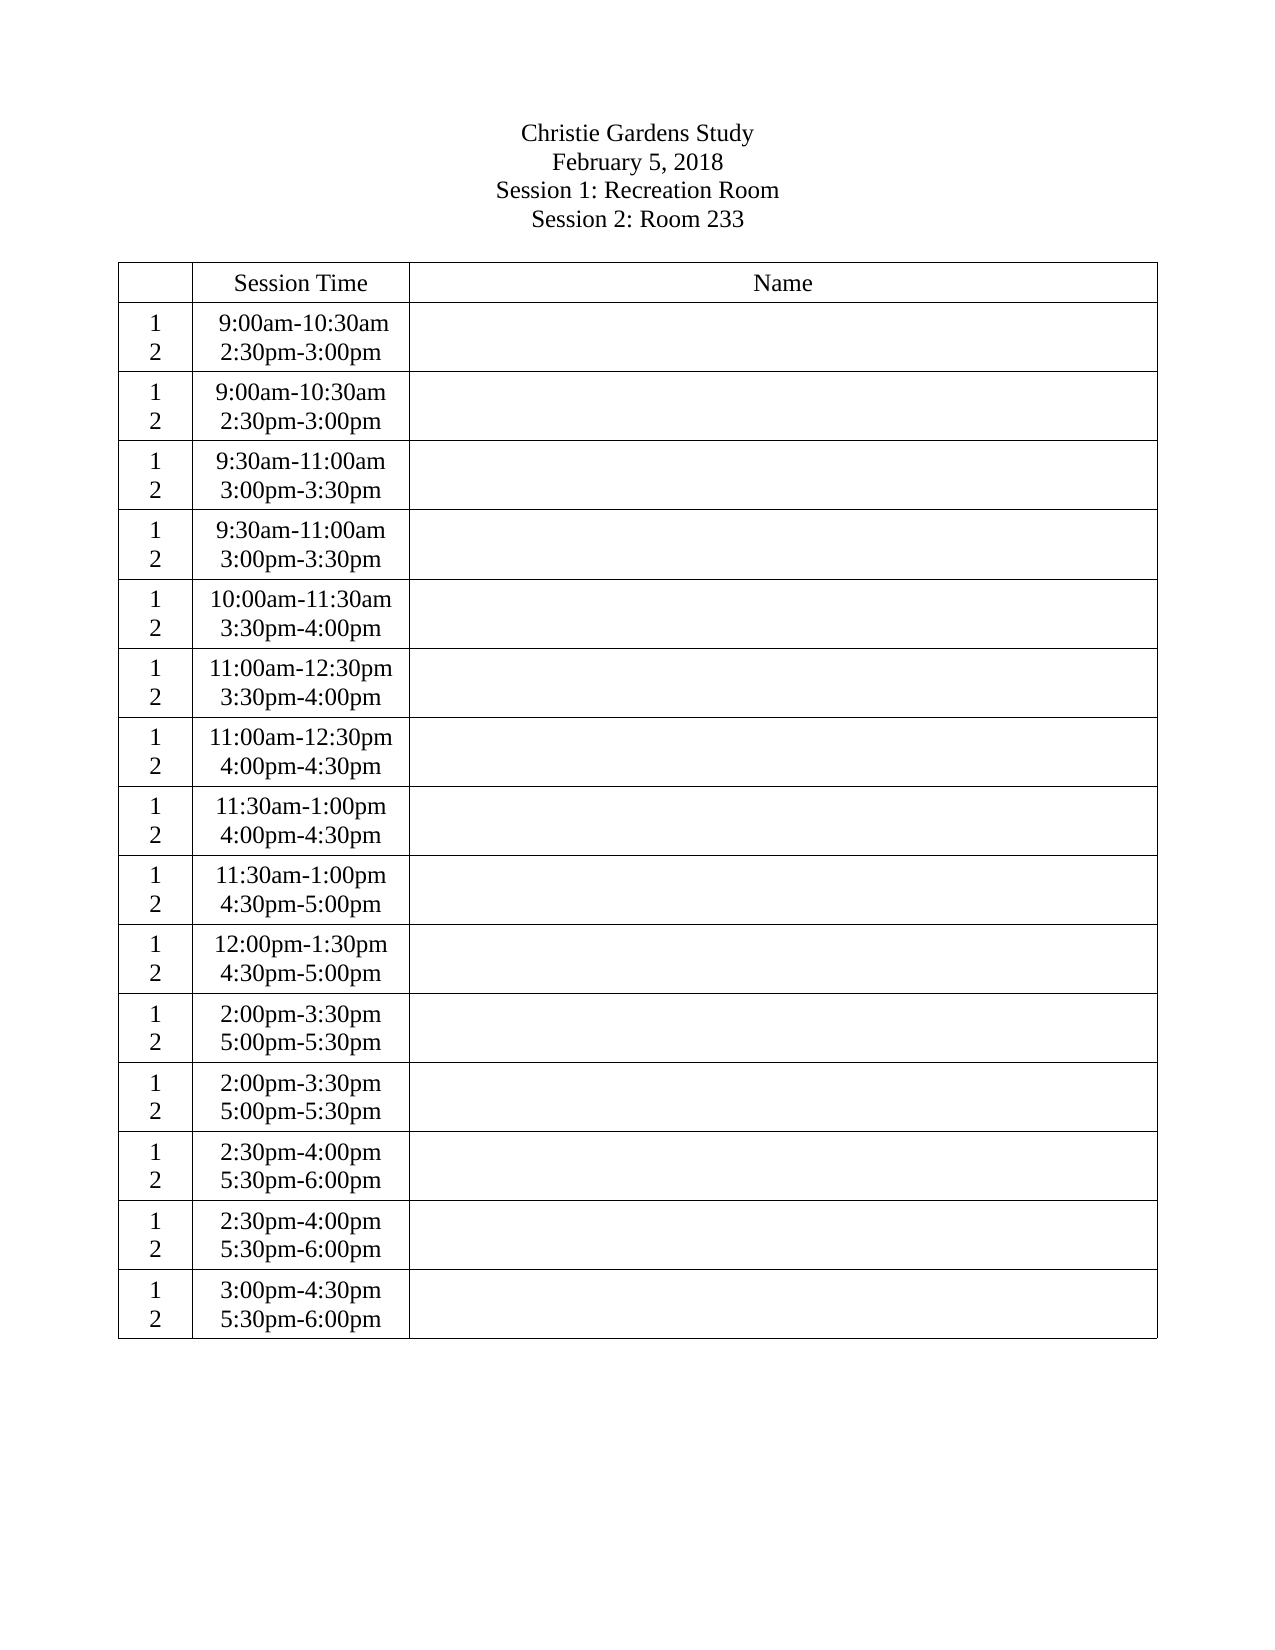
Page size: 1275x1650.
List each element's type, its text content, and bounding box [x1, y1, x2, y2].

table_cell 1 2 [119, 1132, 192, 1200]
table_cell 9:30am-11:00am 3:00pm-3:30pm [193, 510, 409, 578]
table_cell 11:30am-1:00pm 4:00pm-4:30pm [193, 787, 409, 855]
table_cell 9:00am-10:30am 2:30pm-3:00pm [193, 303, 409, 371]
table_cell 1 2 [119, 787, 192, 855]
table_cell [410, 441, 1157, 509]
text Session 1: Recreation Room [118, 176, 1157, 204]
table_cell [410, 303, 1157, 371]
table_cell 12:00pm-1:30pm 4:30pm-5:00pm [193, 925, 409, 993]
table_cell [410, 1132, 1157, 1200]
text Christie Gardens Study [118, 118, 1157, 147]
text Session 2: Room 233 [118, 204, 1157, 233]
table_cell 2:30pm-4:00pm 5:30pm-6:00pm [193, 1201, 409, 1269]
table_cell 9:30am-11:00am 3:00pm-3:30pm [193, 441, 409, 509]
table_cell [410, 1201, 1157, 1269]
table_cell 10:00am-11:30am 3:30pm-4:00pm [193, 580, 409, 647]
table_cell 3:00pm-4:30pm 5:30pm-6:00pm [193, 1270, 409, 1338]
text February 5, 2018 [118, 147, 1157, 176]
table_cell 2:30pm-4:00pm 5:30pm-6:00pm [193, 1132, 409, 1200]
table_cell 11:00am-12:30pm 4:00pm-4:30pm [193, 718, 409, 786]
table_cell 9:00am-10:30am 2:30pm-3:00pm [193, 372, 409, 440]
table_cell 1 2 [119, 441, 192, 509]
table_cell 1 2 [119, 925, 192, 993]
table_cell 1 2 [119, 1201, 192, 1269]
table_cell [410, 372, 1157, 440]
table_cell 2:00pm-3:30pm 5:00pm-5:30pm [193, 1063, 409, 1131]
table_cell 1 2 [119, 580, 192, 647]
table_cell [410, 856, 1157, 924]
table_cell [410, 510, 1157, 578]
table_header Session Time [193, 263, 409, 302]
table_cell 1 2 [119, 994, 192, 1062]
table_cell 11:00am-12:30pm 3:30pm-4:00pm [193, 649, 409, 717]
table_cell 11:30am-1:00pm 4:30pm-5:00pm [193, 856, 409, 924]
table_cell [410, 1063, 1157, 1131]
table_cell 1 2 [119, 510, 192, 578]
table_cell 2:00pm-3:30pm 5:00pm-5:30pm [193, 994, 409, 1062]
table_cell 1 2 [119, 1270, 192, 1338]
table_cell [410, 1270, 1157, 1338]
table_cell [410, 787, 1157, 855]
table_cell [410, 718, 1157, 786]
table_header [119, 263, 192, 302]
table_cell 1 2 [119, 718, 192, 786]
table_cell [410, 994, 1157, 1062]
table_cell [410, 925, 1157, 993]
table_cell 1 2 [119, 372, 192, 440]
table_cell 1 2 [119, 649, 192, 717]
table_header Name [410, 263, 1157, 302]
table_cell [410, 649, 1157, 717]
table_cell 1 2 [119, 1063, 192, 1131]
table_cell [410, 580, 1157, 647]
table_cell 1 2 [119, 303, 192, 371]
table_cell 1 2 [119, 856, 192, 924]
